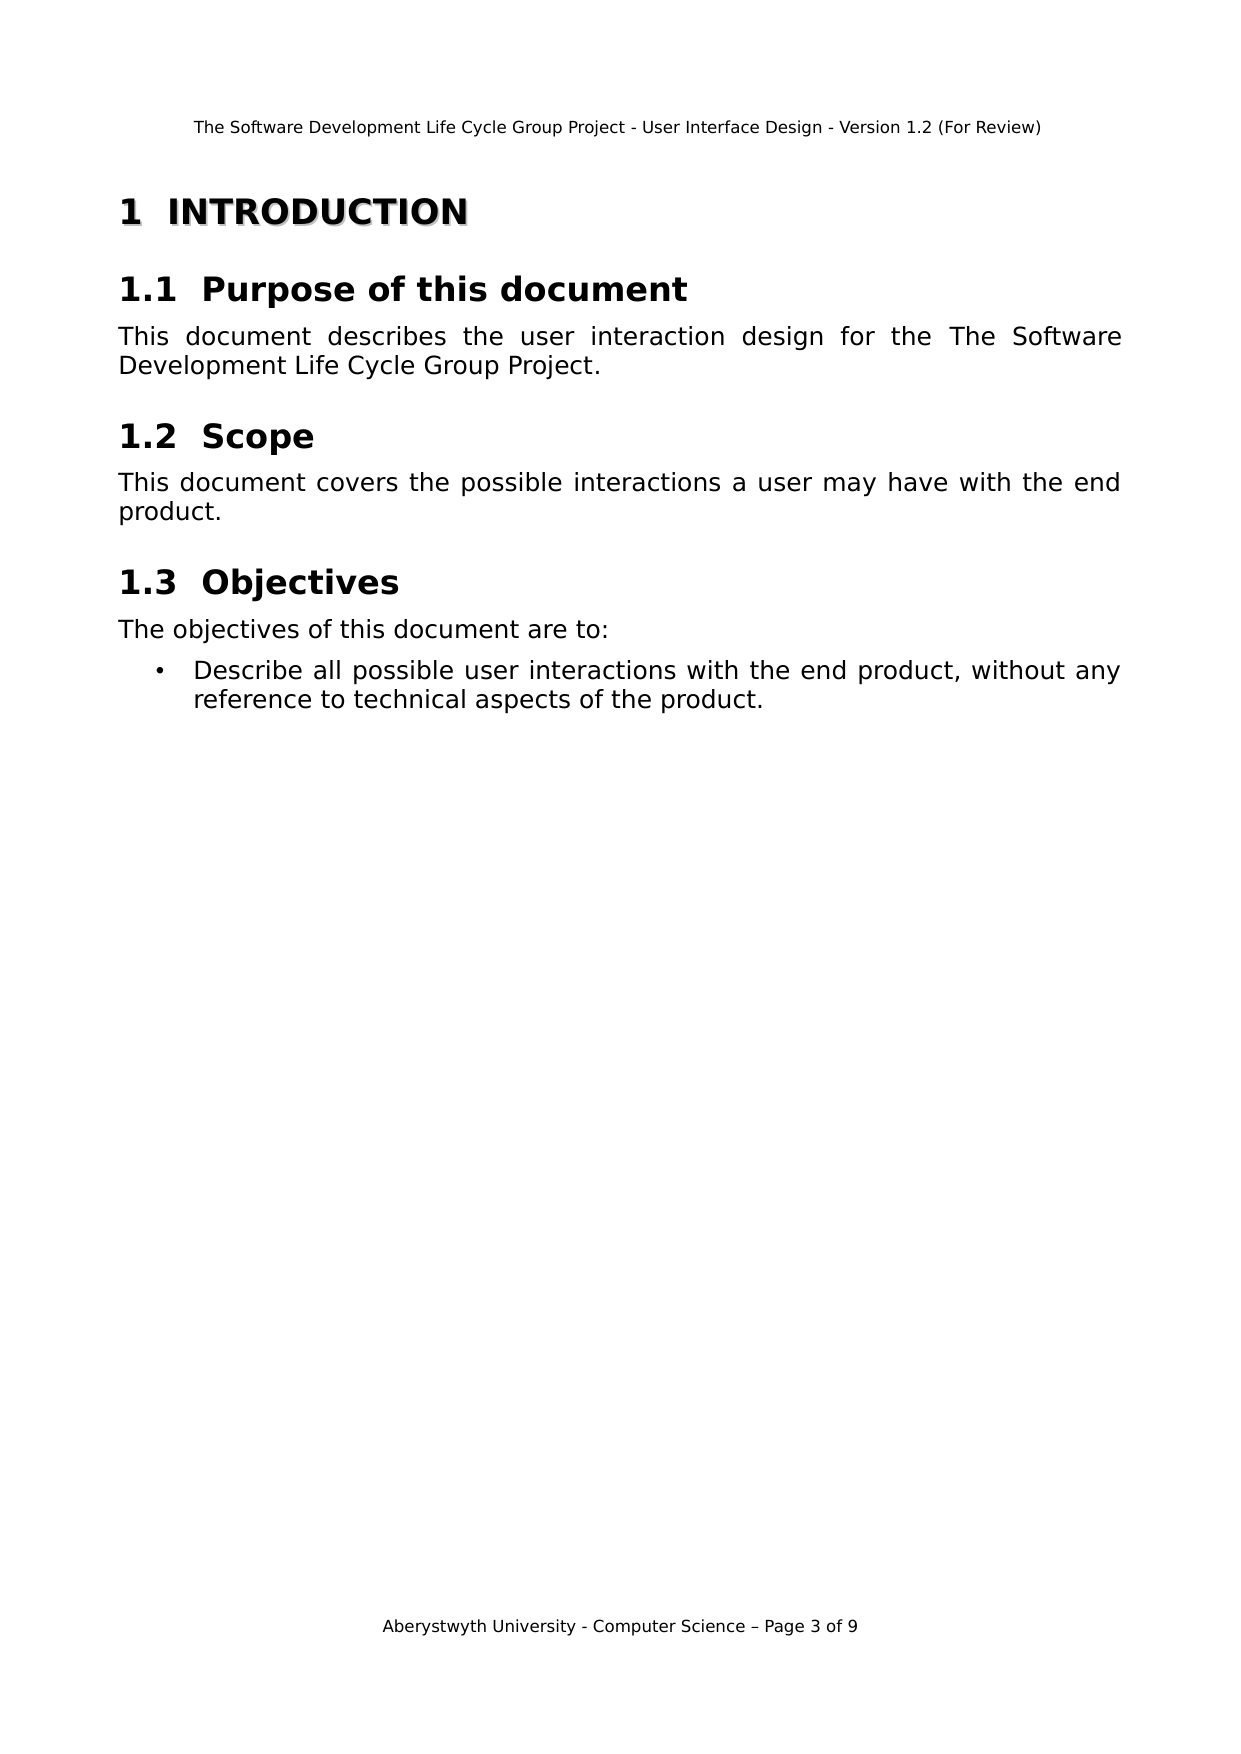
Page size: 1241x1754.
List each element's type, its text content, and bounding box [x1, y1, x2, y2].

list Describe all possible user interactions with the end product, without any reference to technical aspects of the product. [156, 656, 1122, 714]
subtitle Purpose of this document [118, 270, 1122, 309]
subtitle Objectives [118, 563, 1122, 603]
text This document covers the possible interactions a user may have with the end product. [118, 468, 1122, 527]
subtitle Scope [118, 417, 1122, 456]
text The objectives of this document are to: [118, 615, 1122, 644]
subtitle INTRODUCTION [118, 192, 1122, 233]
text This document describes the user interaction design for the The Software Development Life Cycle Group Project. [118, 322, 1122, 380]
